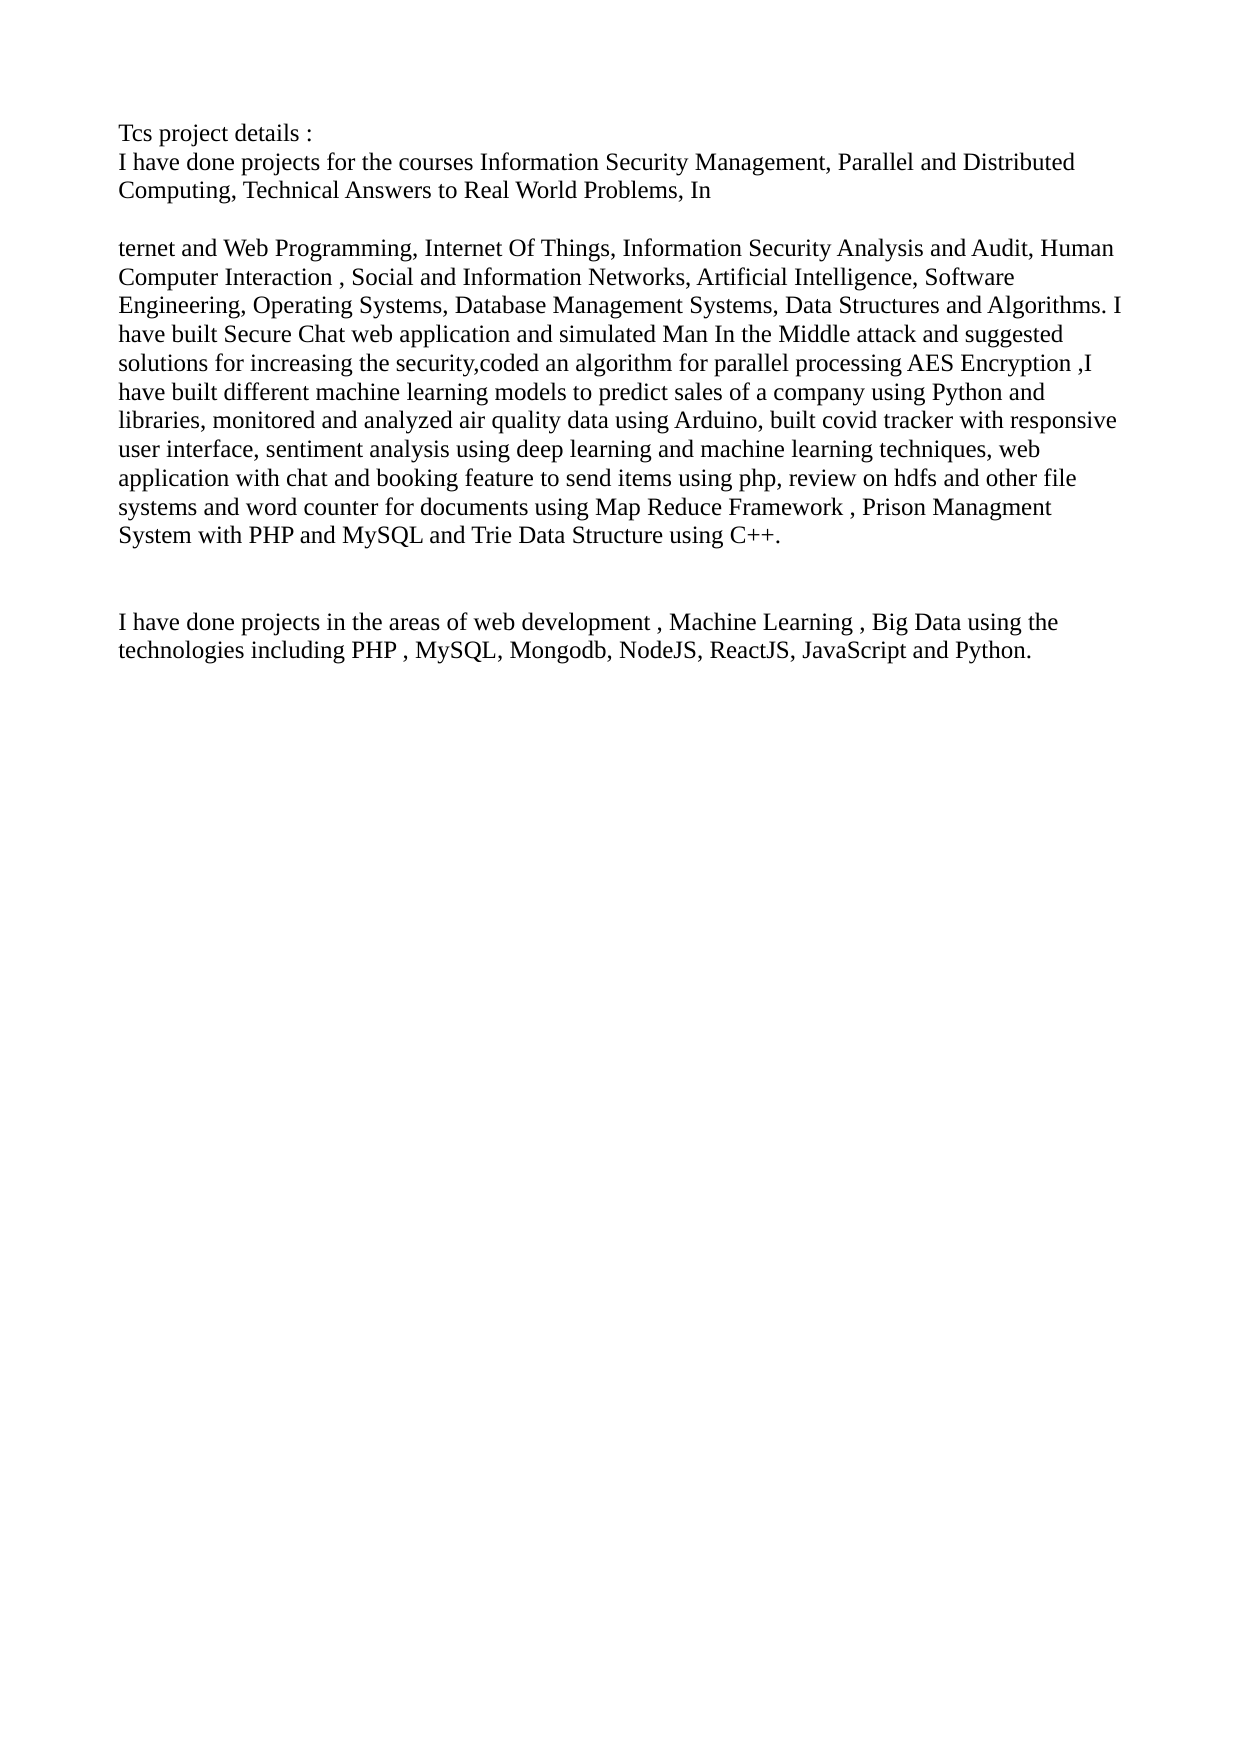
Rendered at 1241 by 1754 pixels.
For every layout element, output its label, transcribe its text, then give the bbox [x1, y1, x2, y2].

text I have done projects in the areas of web development , Machine Learning , Big Data using the technologies including PHP , MySQL, Mongodb, NodeJS, ReactJS, JavaScript and Python. [118, 607, 1122, 664]
text ternet and Web Programming, Internet Of Things, Information Security Analysis and Audit, Human Computer Interaction , Social and Information Networks, Artificial Intelligence, Software Engineering, Operating Systems, Database Management Systems, Data Structures and Algorithms. I have built Secure Chat web application and simulated Man In the Middle attack and suggested solutions for increasing the security,coded an algorithm for parallel processing AES Encryption ,I have built different machine learning models to predict sales of a company using Python and libraries, monitored and analyzed air quality data using Arduino, built covid tracker with responsive user interface, sentiment analysis using deep learning and machine learning techniques, web application with chat and booking feature to send items using php, review on hdfs and other file systems and word counter for documents using Map Reduce Framework , Prison Managment System with PHP and MySQL and Trie Data Structure using C++. [118, 233, 1122, 549]
text Tcs project details : [118, 118, 1122, 147]
text I have done projects for the courses Information Security Management, Parallel and Distributed Computing, Technical Answers to Real World Problems, In [118, 147, 1122, 204]
